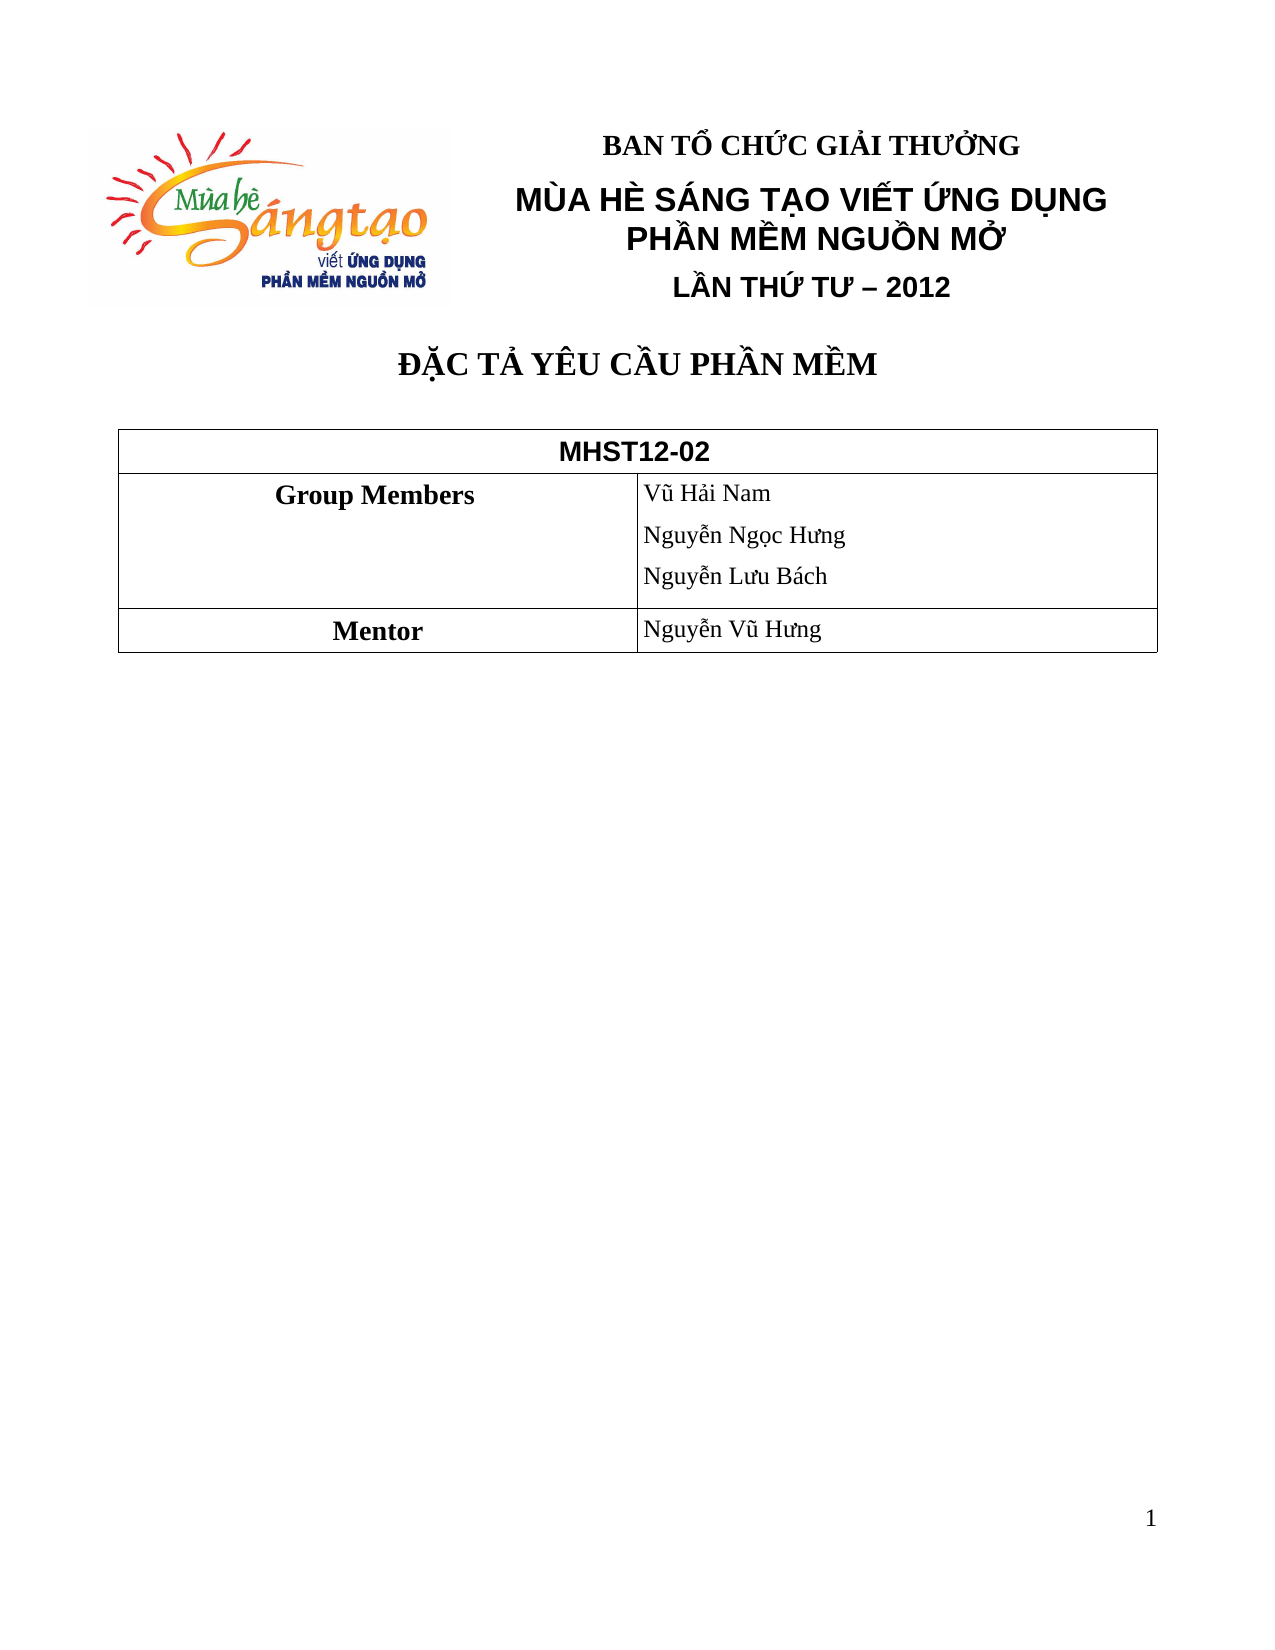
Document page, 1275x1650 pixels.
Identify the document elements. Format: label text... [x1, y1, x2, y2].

table_header [62, 118, 467, 315]
table_cell Mentor [119, 609, 637, 652]
table_cell Group Members [119, 474, 637, 608]
table_cell Nguyễn Vũ Hưng [638, 609, 1157, 652]
picture [89, 127, 451, 307]
text ĐẶC TẢ YÊU CẦU PHẦN MỀM [118, 344, 1157, 382]
table_header BAN TỔ CHỨC GIẢI THƯỞNG MÙA HÈ SÁNG TẠO VIẾT ỨNG DỤNG PHẦN MỀM NGUỒN MỞ LẦN THỨ TƯ – 2012 [467, 118, 1156, 315]
table_header MHST12-02 [119, 430, 1157, 473]
table_cell Vũ Hải Nam Nguyễn Ngọc Hưng Nguyễn Lưu Bách [638, 474, 1157, 608]
